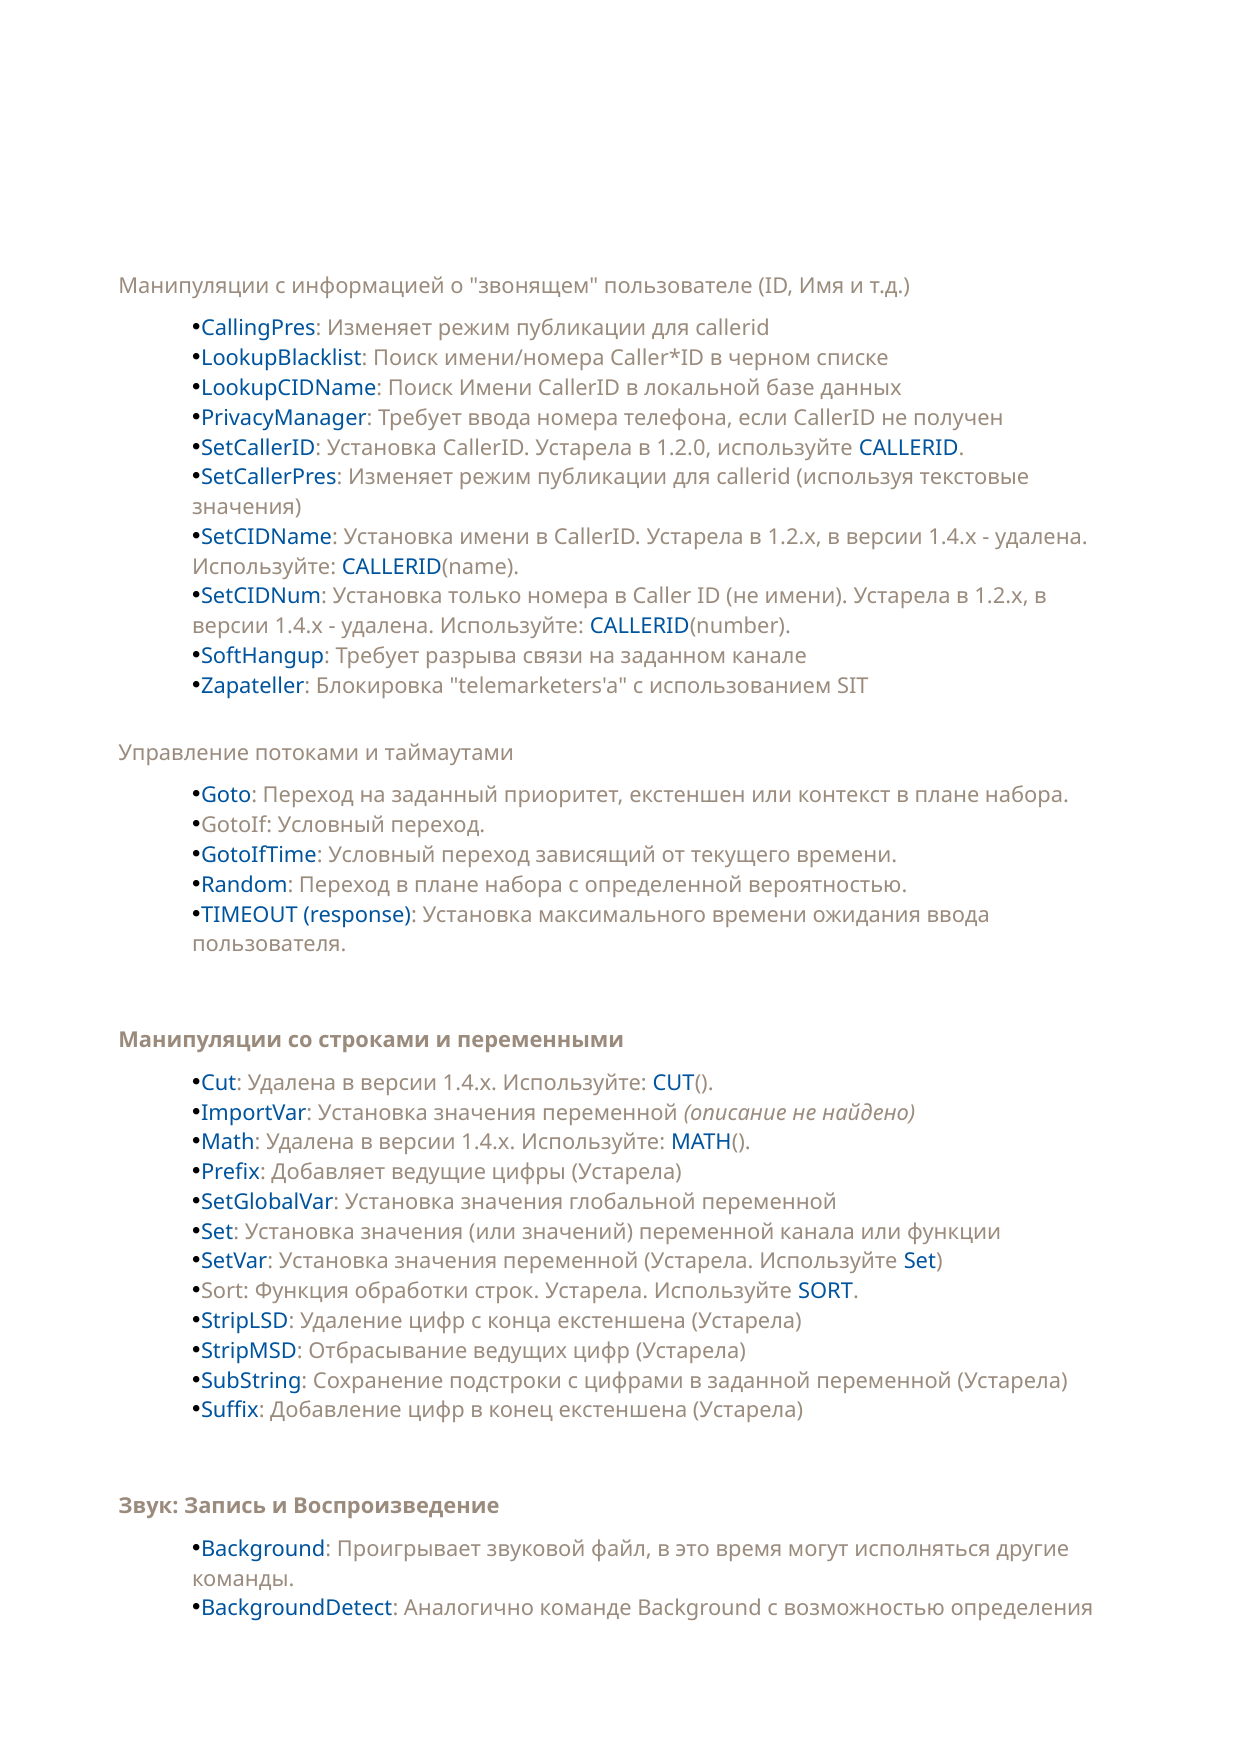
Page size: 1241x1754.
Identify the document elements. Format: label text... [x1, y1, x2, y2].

list TIMEOUT (response): Установка максимального времени ожидания ввода пользователя. [118, 898, 1122, 958]
subtitle Манипуляции со строками и переменными [118, 1024, 1122, 1054]
list ImportVar: Установка значения переменной (описание не найдено) [118, 1096, 1122, 1126]
list SetGlobalVar: Установка значения глобальной переменной [118, 1186, 1122, 1216]
list SetCIDName: Установка имени в CallerID. Устарела в 1.2.x, в версии 1.4.x - удалена. Используйте: CALLERID(name). [118, 521, 1122, 580]
list Random: Переход в плане набора с определенной вероятностью. [118, 869, 1122, 898]
list Set: Установка значения (или значений) переменной канала или функции [118, 1216, 1122, 1245]
list Cut: Удалена в версии 1.4.x. Используйте: CUT(). [118, 1067, 1122, 1096]
list LookupBlacklist: Поиск имени/номера Caller*ID в черном списке [118, 342, 1122, 372]
list LookupCIDName: Поиск Имени CallerID в локальной базе данных [118, 372, 1122, 402]
list GotoIfTime: Условный переход зависящий от текущего времени. [118, 839, 1122, 869]
subtitle Звук: Запись и Воспроизведение [118, 1490, 1122, 1520]
list SoftHangup: Требует разрыва связи на заданном канале [118, 640, 1122, 670]
list Suffix: Добавление цифр в конец екстеншена (Устарела) [118, 1394, 1122, 1424]
subtitle Манипуляции с информацией о "звонящем" пользователе (ID, Имя и т.д.) [118, 270, 1122, 300]
list Goto: Переход на заданный приоритет, екстеншен или контекст в плане набора. [118, 779, 1122, 809]
list BackgroundDetect: Аналогично команде Background с возможностью определения [118, 1592, 1122, 1622]
list Zapateller: Блокировка "telemarketers'a" с использованием SIT [118, 670, 1122, 699]
list StripLSD: Удаление цифр с конца екстеншена (Устарела) [118, 1305, 1122, 1335]
list Math: Удалена в версии 1.4.x. Используйте: MATH(). [118, 1126, 1122, 1156]
list PrivacyManager: Требует ввода номера телефона, если CallerID не получен [118, 402, 1122, 431]
list SetVar: Установка значения переменной (Устарела. Используйте Set) [118, 1245, 1122, 1275]
list CallingPres: Изменяет режим публикации для callerid [118, 312, 1122, 342]
list StripMSD: Отбрасывание ведущих цифр (Устарела) [118, 1335, 1122, 1364]
list Background: Проигрывает звуковой файл, в это время могут исполняться другие команды. [118, 1533, 1122, 1592]
list Prefix: Добавляет ведущие цифры (Устарела) [118, 1156, 1122, 1186]
list GotoIf: Условный переход. [118, 809, 1122, 839]
list SetCallerID: Установка CallerID. Устарела в 1.2.0, используйте CALLERID. [118, 431, 1122, 461]
subtitle Управление потоками и таймаутами [118, 737, 1122, 767]
list SetCIDNum: Установка только номера в Caller ID (не имени). Устарела в 1.2.x, в версии 1.4.x - удалена. Используйте: CALLERID(number). [118, 580, 1122, 640]
list SubString: Сохранение подстроки с цифрами в заданной переменной (Устарела) [118, 1364, 1122, 1394]
list Sort: Функция обработки строк. Устарела. Используйте SORT. [118, 1275, 1122, 1305]
list SetCallerPres: Изменяет режим публикации для callerid (используя текстовые значения) [118, 461, 1122, 521]
